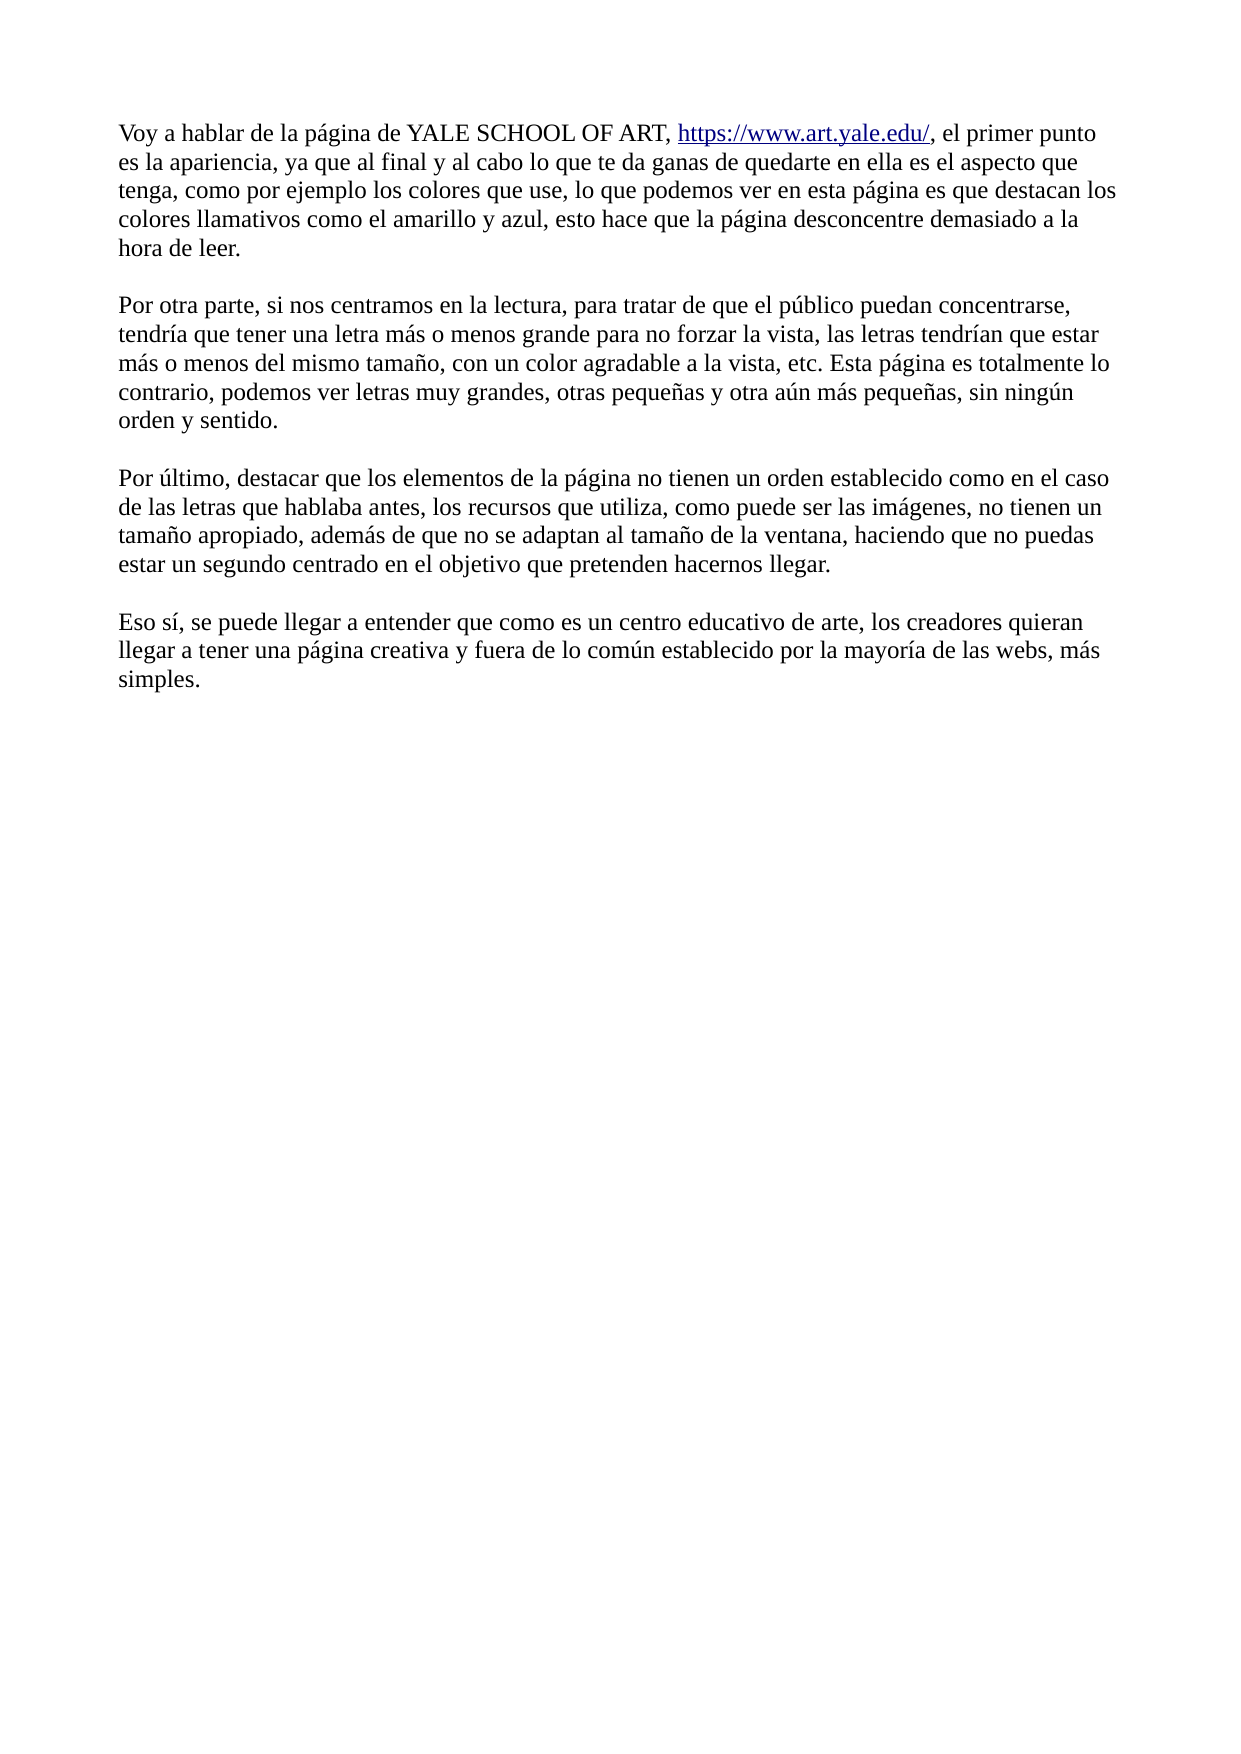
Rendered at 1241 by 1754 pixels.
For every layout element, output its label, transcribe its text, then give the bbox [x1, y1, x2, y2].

text Eso sí, se puede llegar a entender que como es un centro educativo de arte, los creadores quieran llegar a tener una página creativa y fuera de lo común establecido por la mayoría de las webs, más simples. [118, 607, 1122, 693]
text Por último, destacar que los elementos de la página no tienen un orden establecido como en el caso de las letras que hablaba antes, los recursos que utiliza, como puede ser las imágenes, no tienen un tamaño apropiado, además de que no se adaptan al tamaño de la ventana, haciendo que no puedas estar un segundo centrado en el objetivo que pretenden hacernos llegar. [118, 463, 1122, 578]
text Por otra parte, si nos centramos en la lectura, para tratar de que el público puedan concentrarse, tendría que tener una letra más o menos grande para no forzar la vista, las letras tendrían que estar más o menos del mismo tamaño, con un color agradable a la vista, etc. Esta página es totalmente lo contrario, podemos ver letras muy grandes, otras pequeñas y otra aún más pequeñas, sin ningún orden y sentido. [118, 291, 1122, 434]
text Voy a hablar de la página de YALE SCHOOL OF ART, https://www.art.yale.edu/, el primer punto es la apariencia, ya que al final y al cabo lo que te da ganas de quedarte en ella es el aspecto que tenga, como por ejemplo los colores que use, lo que podemos ver en esta página es que destacan los colores llamativos como el amarillo y azul, esto hace que la página desconcentre demasiado a la hora de leer. [118, 118, 1122, 262]
